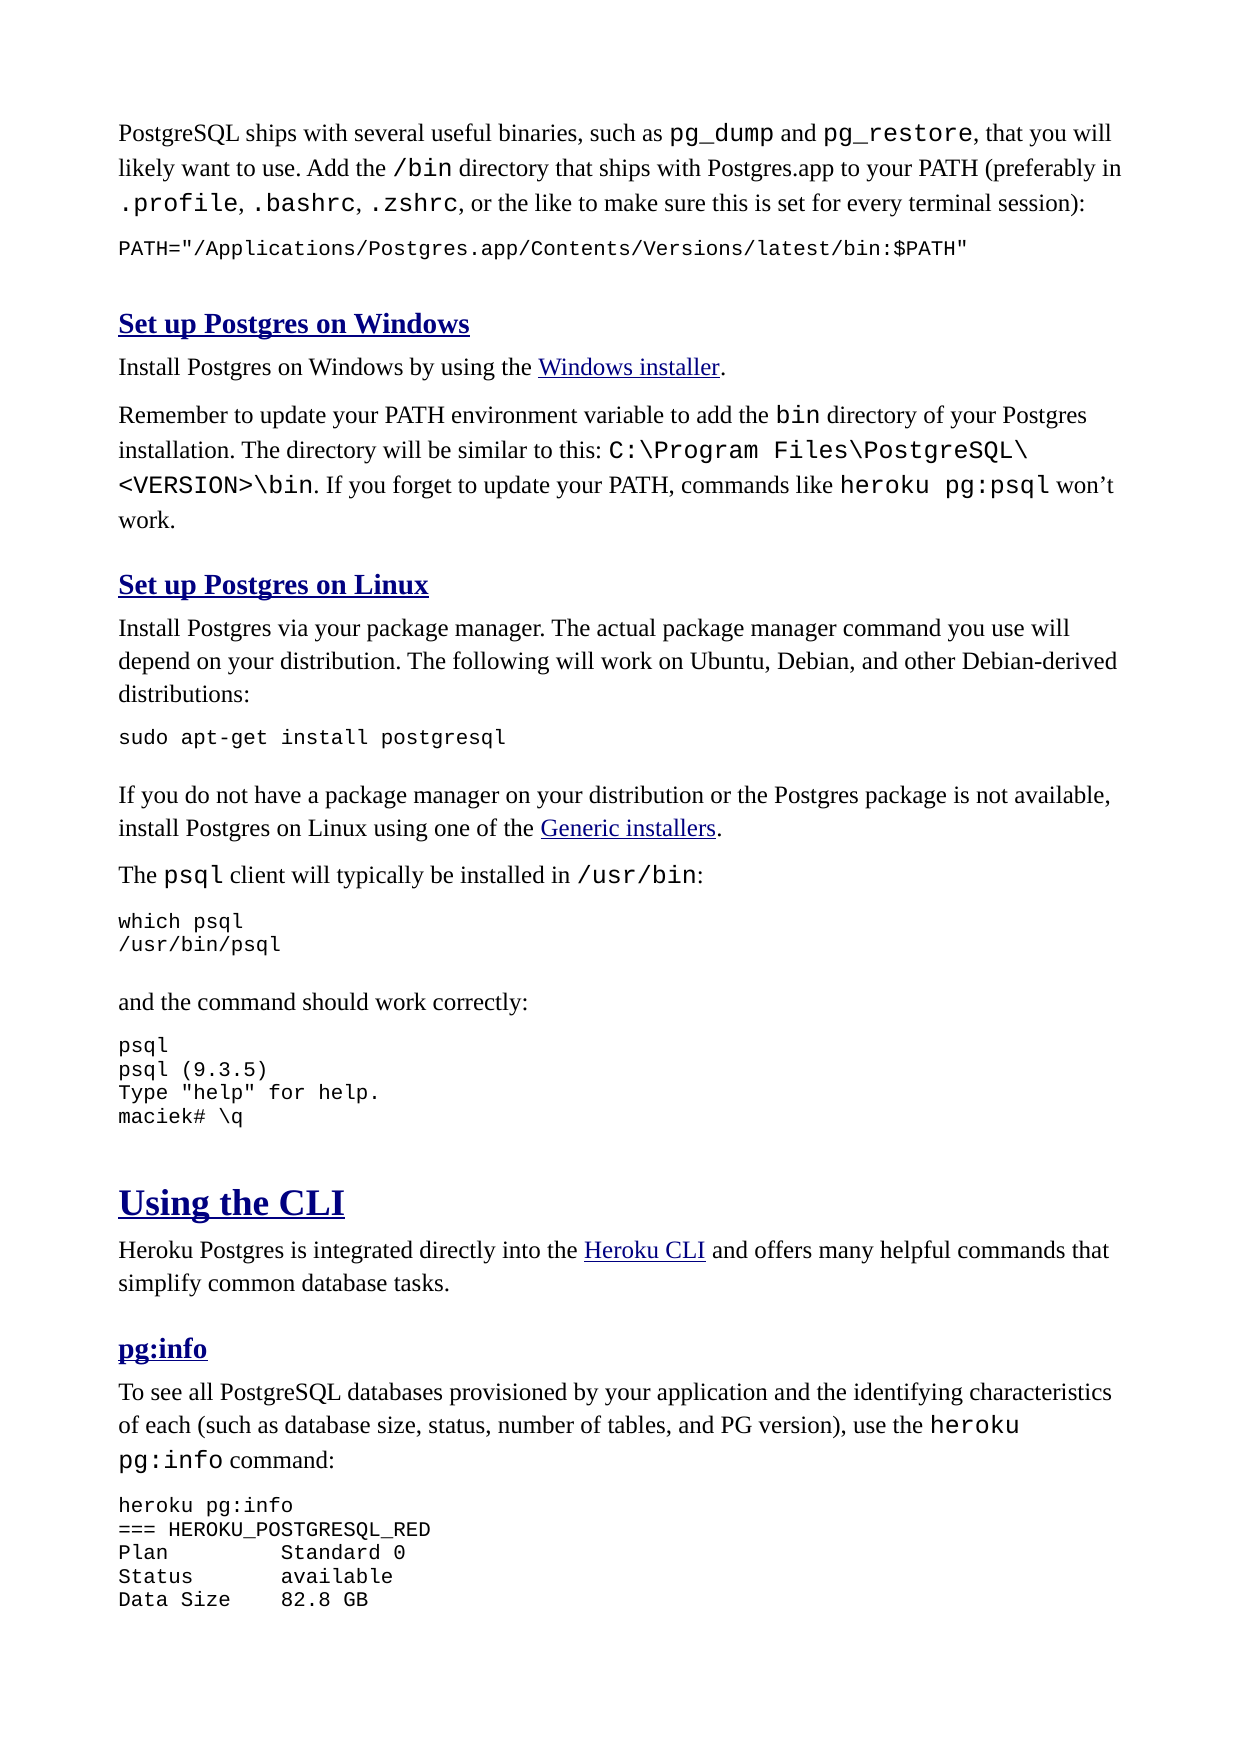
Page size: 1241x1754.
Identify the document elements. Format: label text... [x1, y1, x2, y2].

subtitle Set up Postgres on Linux [118, 567, 1122, 601]
text To see all PostgreSQL databases provisioned by your application and the identifying characteristics of each (such as database size, status, number of tables, and PG version), use the heroku pg:info command: [118, 1377, 1122, 1476]
text /usr/bin/psql [118, 934, 1122, 958]
text sudo apt-get install postgresql [118, 727, 1122, 751]
text The psql client will typically be installed in /usr/bin: [118, 861, 1122, 891]
text Data Size 82.8 GB [118, 1589, 1122, 1613]
text heroku pg:info [118, 1495, 1122, 1518]
text psql [118, 1035, 1122, 1059]
text Install Postgres on Windows by using the Windows installer. [118, 352, 1122, 381]
text Status available [118, 1566, 1122, 1589]
text Heroku Postgres is integrated directly into the Heroku CLI and offers many helpful commands that simplify common database tasks. [118, 1236, 1122, 1297]
text Install Postgres via your package manager. The actual package manager command you use will depend on your distribution. The following will work on Ubuntu, Debian, and other Debian-derived distributions: [118, 613, 1122, 708]
text PATH="/Applications/Postgres.app/Contents/Versions/latest/bin:$PATH" [118, 238, 1122, 262]
text maciek# \q [118, 1106, 1122, 1129]
text and the command should work correctly: [118, 987, 1122, 1016]
text Remember to update your PATH environment variable to add the bin directory of your Postgres installation. The directory will be similar to this: C:\Program Files\PostgreSQL\<VERSION>\bin. If you forget to update your PATH, commands like heroku pg:psql won’t work. [118, 400, 1122, 534]
subtitle Set up Postgres on Windows [118, 306, 1122, 339]
text which psql [118, 911, 1122, 934]
text Type "help" for help. [118, 1082, 1122, 1106]
text === HEROKU_POSTGRESQL_RED [118, 1518, 1122, 1542]
subtitle pg:info [118, 1331, 1122, 1364]
text psql (9.3.5) [118, 1059, 1122, 1082]
text Plan Standard 0 [118, 1542, 1122, 1566]
text PostgreSQL ships with several useful binaries, such as pg_dump and pg_restore, that you will likely want to use. Add the /bin directory that ships with Postgres.app to your PATH (preferably in .profile, .bashrc, .zshrc, or the like to make sure this is set for every terminal session): [118, 118, 1122, 219]
subtitle Using the CLI [118, 1180, 1122, 1223]
text If you do not have a package manager on your distribution or the Postgres package is not available, install Postgres on Linux using one of the Generic installers. [118, 780, 1122, 842]
